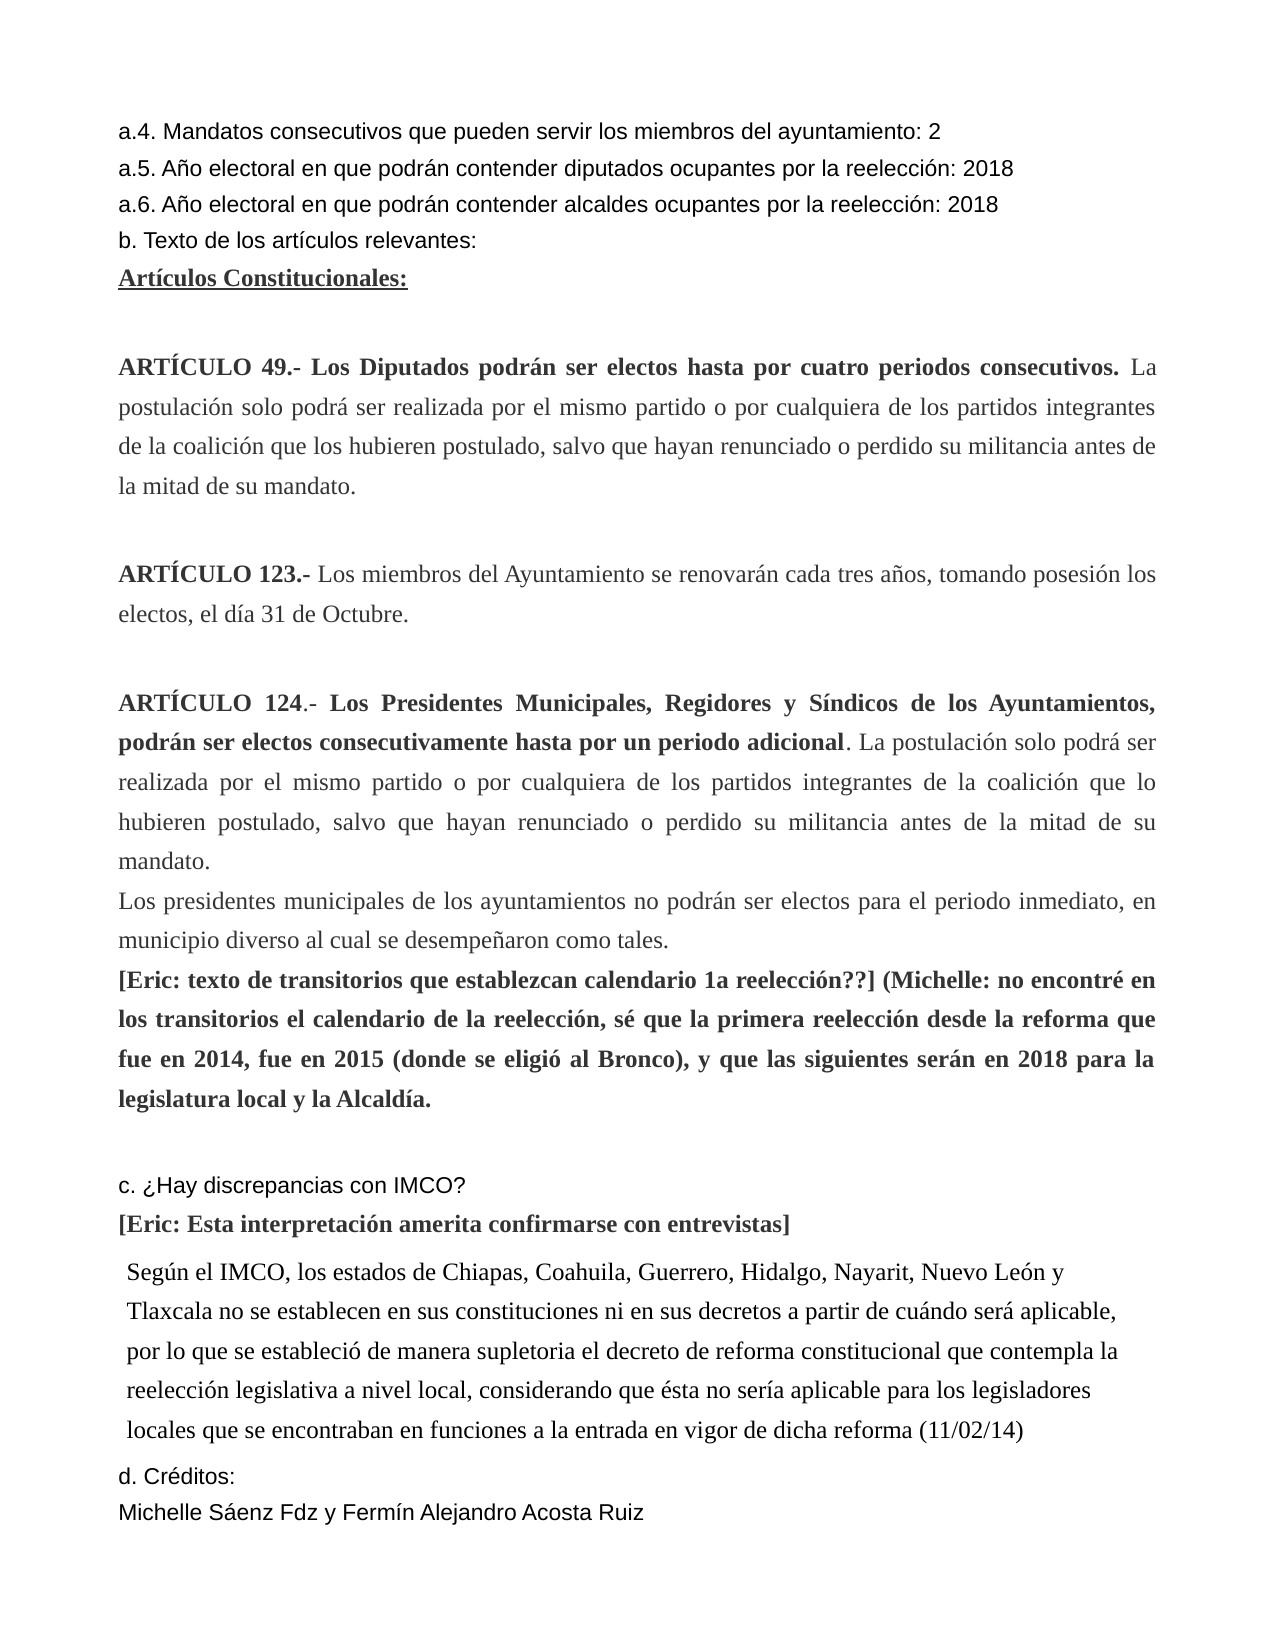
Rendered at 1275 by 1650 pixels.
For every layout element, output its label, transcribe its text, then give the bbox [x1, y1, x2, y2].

text Los presidentes municipales de los ayuntamientos no podrán ser electos para el periodo inmediato, en municipio diverso al cual se desempeñaron como tales. [118, 886, 1157, 954]
text Artículos Constitucionales: [118, 263, 1157, 292]
text d. Créditos: [118, 1463, 1157, 1489]
text ARTÍCULO 123.- Los miembros del Ayuntamiento se renovarán cada tres años, tomando posesión los electos, el día 31 de Octubre. [118, 559, 1157, 628]
text a.4. Mandatos consecutivos que pueden servir los miembros del ayuntamiento: 2 [118, 118, 1157, 144]
text ARTÍCULO 49.- Los Diputados podrán ser electos hasta por cuatro periodos consecutivos. La postulación solo podrá ser realizada por el mismo partido o por cualquiera de los partidos integrantes de la coalición que los hubieren postulado, salvo que hayan renunciado o perdido su militancia antes de la mitad de su mandato. [118, 352, 1157, 500]
text a.5. Año electoral en que podrán contender diputados ocupantes por la reelección: 2018 [118, 154, 1157, 181]
text [Eric: Esta interpretación amerita confirmarse con entrevistas] [118, 1209, 1157, 1237]
text Michelle Sáenz Fdz y Fermín Alejandro Acosta Ruiz [118, 1499, 1157, 1526]
text c. ¿Hay discrepancias con IMCO? [118, 1172, 1157, 1199]
text b. Texto de los artículos relevantes: [118, 227, 1157, 253]
text Según el IMCO, los estados de Chiapas, Coahuila, Guerrero, Hidalgo, Nayarit, Nuevo León y Tlaxcala no se establecen en sus constituciones ni en sus decretos a partir de cuándo será aplicable, por lo que se estableció de manera supletoria el decreto de reforma constitucional que contempla la reelección legislativa a nivel local, considerando que ésta no sería aplicable para los legisladores locales que se encontraban en funciones a la entrada en vigor de dicha reforma (11/02/14) [126, 1257, 1148, 1444]
text ARTÍCULO 124.- Los Presidentes Municipales, Regidores y Síndicos de los Ayuntamientos, podrán ser electos consecutivamente hasta por un periodo adicional. La postulación solo podrá ser realizada por el mismo partido o por cualquiera de los partidos integrantes de la coalición que lo hubieren postulado, salvo que hayan renunciado o perdido su militancia antes de la mitad de su mandato. [118, 688, 1157, 875]
text [Eric: texto de transitorios que establezcan calendario 1a reelección??] (Michelle: no encontré en los transitorios el calendario de la reelección, sé que la primera reelección desde la reforma que fue en 2014, fue en 2015 (donde se eligió al Bronco), y que las siguientes serán en 2018 para la legislatura local y la Alcaldía. [118, 965, 1157, 1112]
text a.6. Año electoral en que podrán contender alcaldes ocupantes por la reelección: 2018 [118, 191, 1157, 217]
